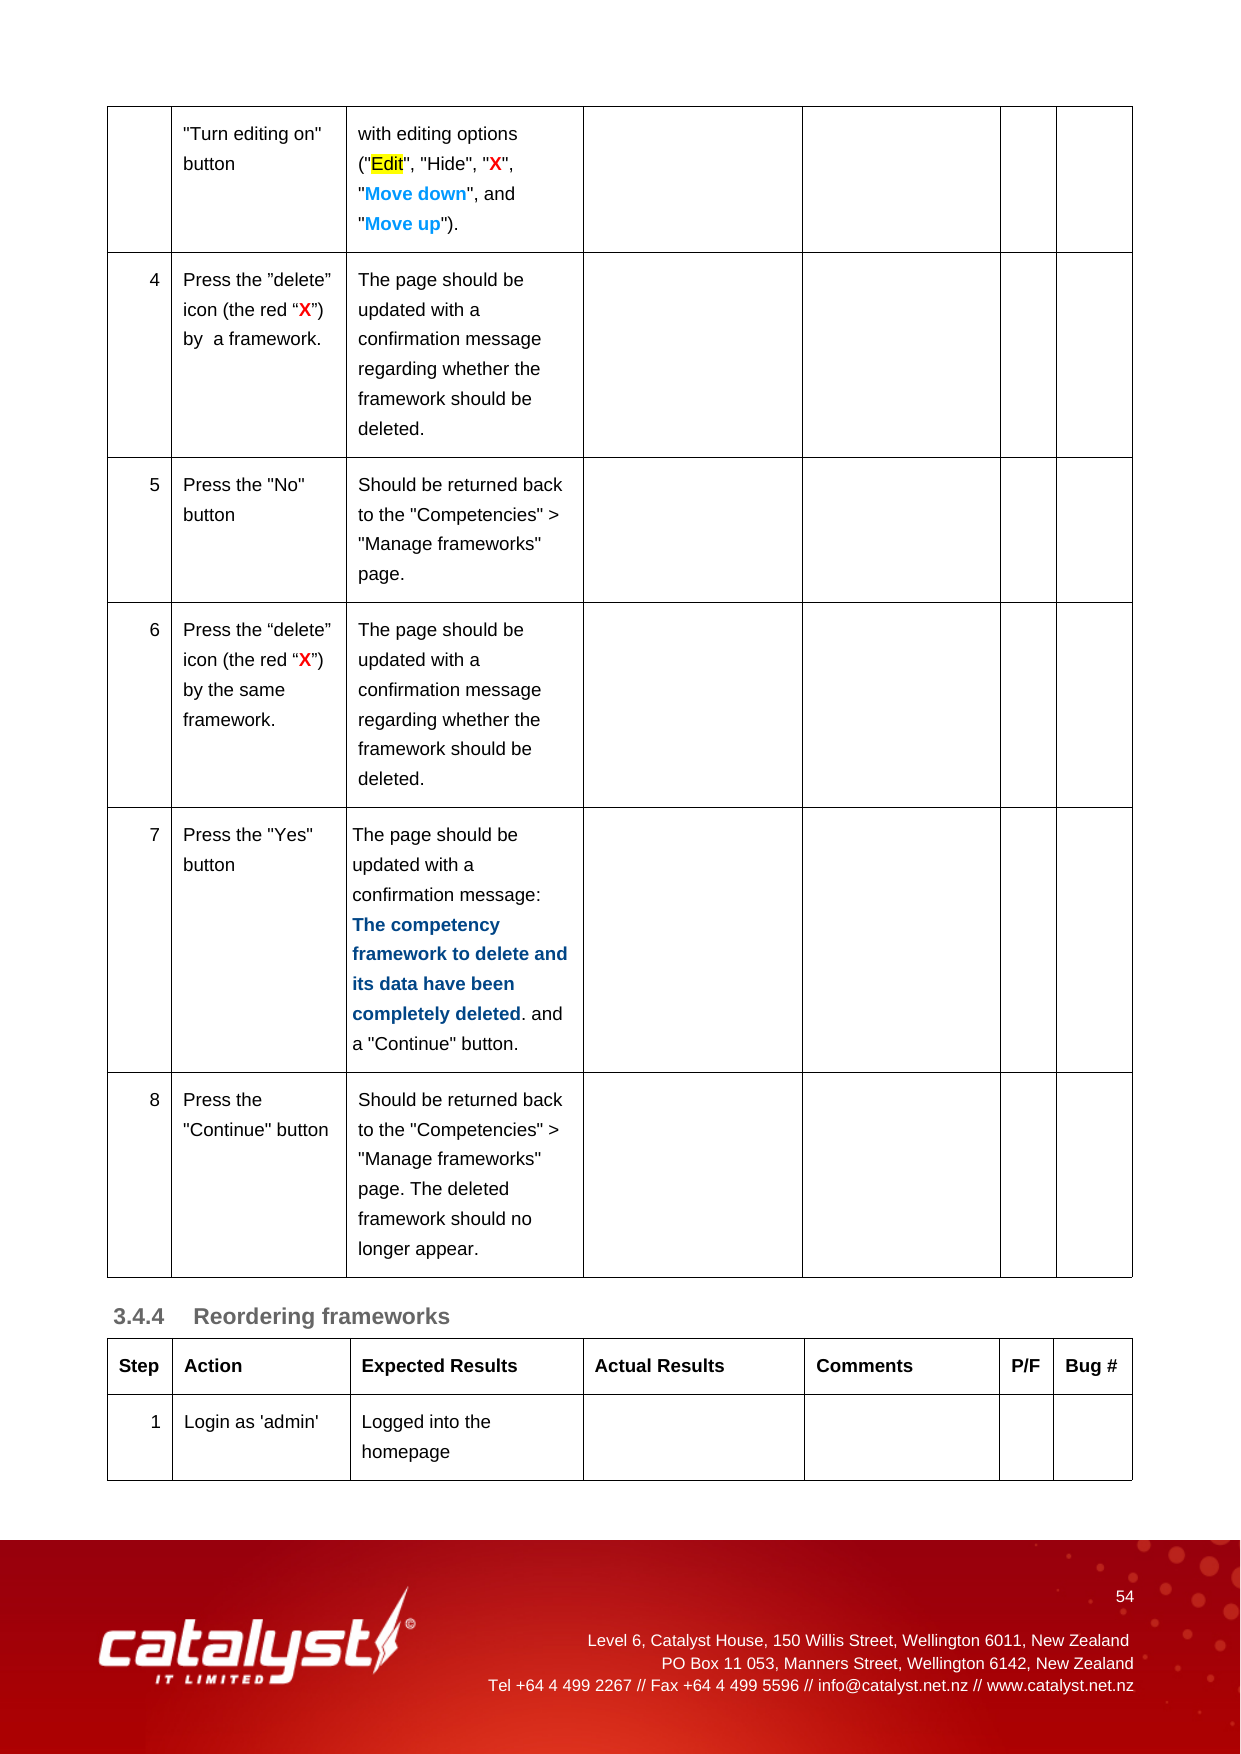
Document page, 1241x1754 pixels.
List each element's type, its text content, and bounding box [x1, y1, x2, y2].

table_cell [1054, 1395, 1132, 1480]
table_cell Press the "No" button [172, 458, 346, 602]
table_cell Should be returned back to the "Competencies" > "Manage frameworks" page. The deleted framework should no longer appear. [347, 1073, 583, 1277]
table_cell [1057, 603, 1132, 807]
table_cell Should be returned back to the "Competencies" > "Manage frameworks" page. [347, 458, 583, 602]
table_cell Press the “delete” icon (the red “X”) by the same framework. [172, 603, 346, 807]
table_header Comments [805, 1339, 999, 1394]
table_cell [1057, 253, 1132, 457]
table_cell with editing options ("Edit", "Hide", "X", "Move down", and "Move up"). [347, 107, 583, 252]
table_cell 5 [108, 458, 171, 602]
table_cell [1057, 458, 1132, 602]
table_cell The page should be updated with a confirmation message regarding whether the framework should be deleted. [347, 253, 583, 457]
table_cell The page should be updated with a confirmation message regarding whether the framework should be deleted. [347, 603, 583, 807]
table_cell [1001, 107, 1056, 252]
table_cell Press the ”delete” icon (the red “X”) by a framework. [172, 253, 346, 457]
table_header Actual Results [584, 1339, 804, 1394]
table_cell [803, 1073, 1000, 1277]
table_header Expected Results [351, 1339, 583, 1394]
table_cell [805, 1395, 999, 1480]
subtitle Reordering frameworks [107, 1303, 1103, 1329]
table_cell [1057, 1073, 1132, 1277]
table_cell Login as 'admin' [173, 1395, 350, 1480]
table_cell 4 [108, 253, 171, 457]
table_cell [803, 808, 1000, 1072]
table_cell [803, 107, 1000, 252]
table_cell [584, 808, 802, 1072]
table_cell [584, 1395, 804, 1480]
table_cell [1001, 603, 1056, 807]
table_cell [108, 107, 171, 252]
table_cell [1001, 1073, 1056, 1277]
table_cell 6 [108, 603, 171, 807]
table_cell [803, 458, 1000, 602]
table_cell 7 [108, 808, 171, 1072]
table_cell Logged into the homepage [351, 1395, 583, 1480]
table_cell [1057, 107, 1132, 252]
table_cell [584, 603, 802, 807]
table_cell [1000, 1395, 1053, 1480]
table_cell Press the "Yes" button [172, 808, 346, 1072]
table_header Action [173, 1339, 350, 1394]
table_cell [1057, 808, 1132, 1072]
table_cell [1001, 253, 1056, 457]
table_cell [803, 253, 1000, 457]
table_cell The page should be updated with a confirmation message: The competency framework to delete and its data have been completely deleted. and a "Continue" button. [347, 808, 583, 1072]
table_cell "Turn editing on" button [172, 107, 346, 252]
table_cell [584, 1073, 802, 1277]
table_header Bug # [1054, 1339, 1132, 1394]
picture [0, 1540, 1241, 1754]
table_header P/F [1000, 1339, 1053, 1394]
table_cell [1001, 808, 1056, 1072]
table_cell 8 [108, 1073, 171, 1277]
table_cell [584, 107, 802, 252]
table_cell Press the "Continue" button [172, 1073, 346, 1277]
table_cell 1 [108, 1395, 172, 1480]
table_header Step [108, 1339, 172, 1394]
table_cell [584, 253, 802, 457]
table_cell [584, 458, 802, 602]
table_cell [803, 603, 1000, 807]
table_cell [1001, 458, 1056, 602]
